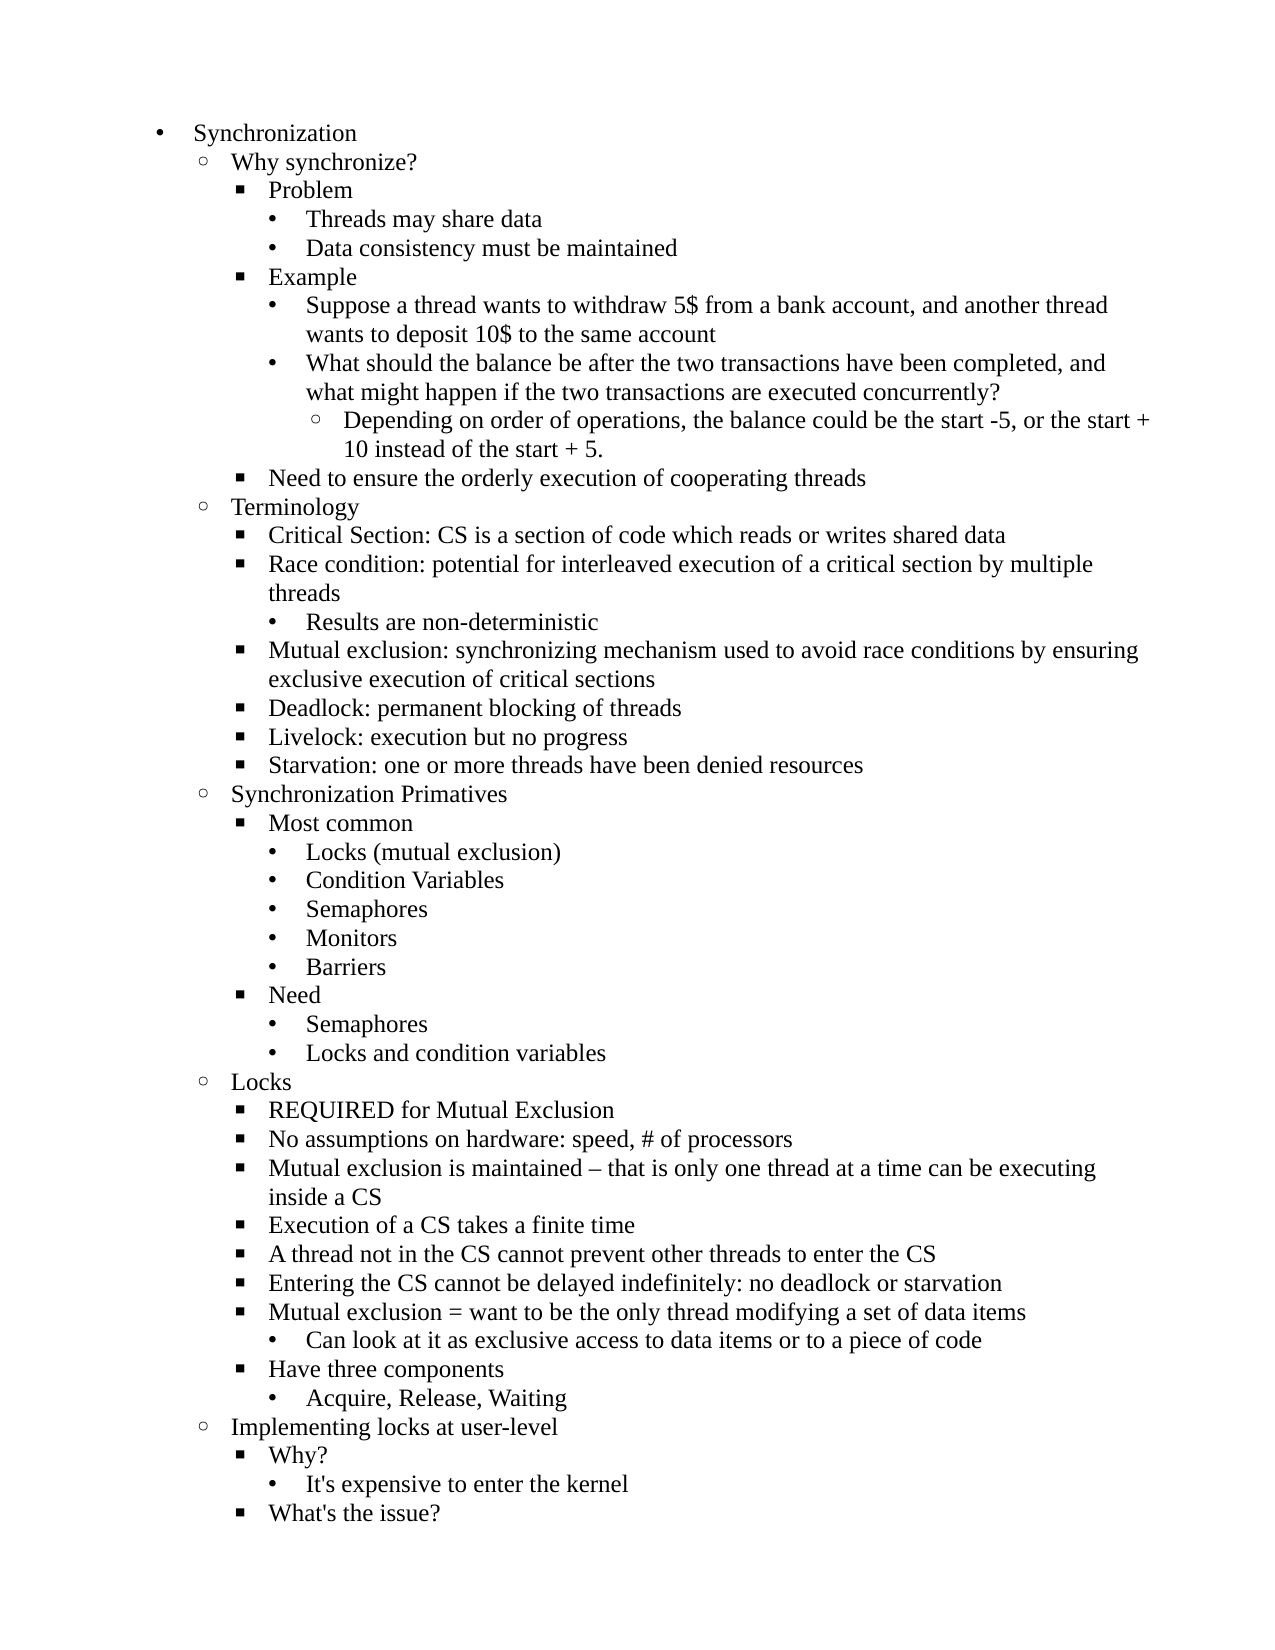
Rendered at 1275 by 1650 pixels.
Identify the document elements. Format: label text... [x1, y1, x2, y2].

list Results are non-deterministic [268, 607, 1157, 636]
list Semaphores [268, 1009, 1157, 1038]
list Synchronization [156, 118, 1157, 147]
list Locks [193, 1067, 1157, 1096]
list Data consistency must be maintained [268, 233, 1157, 262]
list Need [231, 981, 1157, 1009]
list Execution of a CS takes a finite time [231, 1211, 1157, 1239]
list Suppose a thread wants to withdraw 5$ from a bank account, and another thread wants to deposit 10$ to the same account [268, 291, 1157, 348]
list Locks and condition variables [268, 1038, 1157, 1067]
list Why? [231, 1441, 1157, 1469]
list Mutual exclusion = want to be the only thread modifying a set of data items [231, 1297, 1157, 1326]
list Condition Variables [268, 866, 1157, 894]
list Race condition: potential for interleaved execution of a critical section by multiple threads [231, 549, 1157, 607]
list What should the balance be after the two transactions have been completed, and what might happen if the two transactions are executed concurrently? [268, 348, 1157, 406]
list Barriers [268, 952, 1157, 981]
list Locks (mutual exclusion) [268, 837, 1157, 866]
list Implementing locks at user-level [193, 1412, 1157, 1441]
list Semaphores [268, 894, 1157, 923]
list Why synchronize? [193, 147, 1157, 176]
list Livelock: execution but no progress [231, 722, 1157, 751]
list Can look at it as exclusive access to data items or to a piece of code [268, 1326, 1157, 1354]
list Mutual exclusion is maintained – that is only one thread at a time can be executing inside a CS [231, 1153, 1157, 1211]
list Example [231, 262, 1157, 291]
list Deadlock: permanent blocking of threads [231, 693, 1157, 722]
list Entering the CS cannot be delayed indefinitely: no deadlock or starvation [231, 1268, 1157, 1297]
list A thread not in the CS cannot prevent other threads to enter the CS [231, 1239, 1157, 1268]
list Threads may share data [268, 204, 1157, 233]
list Terminology [193, 492, 1157, 521]
list No assumptions on hardware: speed, # of processors [231, 1124, 1157, 1153]
list Most common [231, 808, 1157, 837]
list Mutual exclusion: synchronizing mechanism used to avoid race conditions by ensuring exclusive execution of critical sections [231, 636, 1157, 693]
list It's expensive to enter the kernel [268, 1469, 1157, 1498]
list Need to ensure the orderly execution of cooperating threads [231, 463, 1157, 492]
list Critical Section: CS is a section of code which reads or writes shared data [231, 521, 1157, 549]
list Problem [231, 176, 1157, 204]
list REQUIRED for Mutual Exclusion [231, 1096, 1157, 1124]
list Acquire, Release, Waiting [268, 1383, 1157, 1412]
list Synchronization Primatives [193, 779, 1157, 808]
list Monitors [268, 923, 1157, 952]
list Have three components [231, 1354, 1157, 1383]
list Starvation: one or more threads have been denied resources [231, 751, 1157, 779]
list Depending on order of operations, the balance could be the start -5, or the start + 10 instead of the start + 5. [306, 406, 1157, 463]
list What's the issue? [231, 1498, 1157, 1527]
